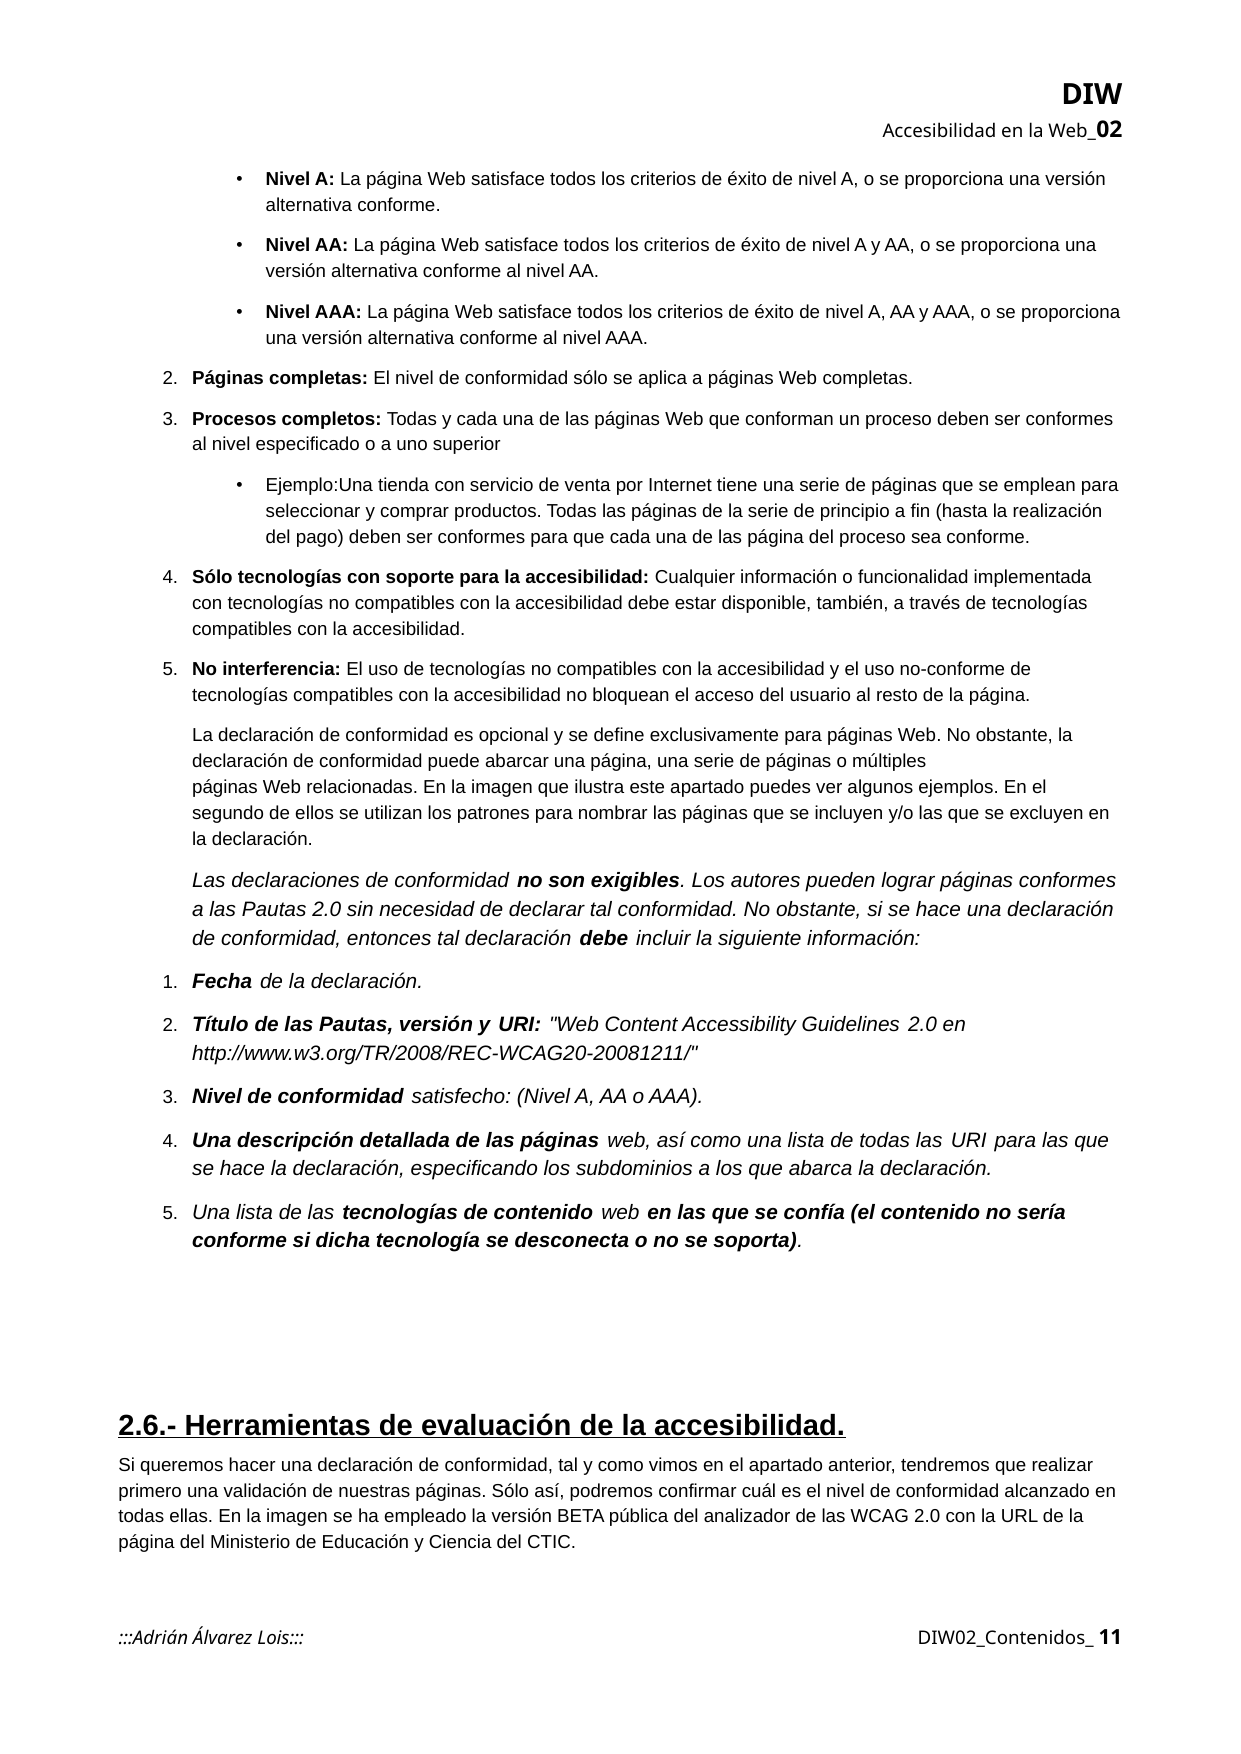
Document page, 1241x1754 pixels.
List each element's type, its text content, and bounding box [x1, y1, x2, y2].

subtitle 2.6.- Herramientas de evaluación de la accesibilidad. [118, 1407, 1122, 1441]
text Si queremos hacer una declaración de conformidad, tal y como vimos en el apartado anterior, tendremos que realizar primero una validación de nuestras páginas. Sólo así, podremos confirmar cuál es el nivel de conformidad alcanzado en todas ellas. En la imagen se ha empleado la versión BETA pública del analizador de las WCAG 2.0 con la URL de la página del Ministerio de Educación y Ciencia del CTIC. [118, 1453, 1122, 1553]
list Las declaraciones de conformidad no son exigibles. Los autores pueden lograr páginas conformes a las Pautas 2.0 sin necesidad de declarar tal conformidad. No obstante, si se hace una declaración de conformidad, entonces tal declaración debe incluir la siguiente información: [162, 868, 1122, 949]
list Páginas completas: El nivel de conformidad sólo se aplica a páginas Web completas. [162, 367, 1122, 388]
list Sólo tecnologías con soporte para la accesibilidad: Cualquier información o funcionalidad implementada con tecnologías no compatibles con la accesibilidad debe estar disponible, también, a través de tecnologías compatibles con la accesibilidad. [162, 566, 1122, 639]
list La declaración de conformidad es opcional y se define exclusivamente para páginas Web. No obstante, la declaración de conformidad puede abarcar una página, una serie de páginas o múltiples páginas Web relacionadas. En la imagen que ilustra este apartado puedes ver algunos ejemplos. En el segundo de ellos se utilizan los patrones para nombrar las páginas que se incluyen y/o las que se excluyen en la declaración. [162, 724, 1122, 849]
list Ejemplo:Una tienda con servicio de venta por Internet tiene una serie de páginas que se emplean para seleccionar y comprar productos. Todas las páginas de la serie de principio a fin (hasta la realización del pago) deben ser conformes para que cada una de las página del proceso sea conforme. [236, 474, 1122, 547]
list Procesos completos: Todas y cada una de las páginas Web que conforman un proceso deben ser conformes al nivel especificado o a uno superior [162, 407, 1122, 455]
list Título de las Pautas, versión y URI: "Web Content Accessibility Guidelines 2.0 en http://www.w3.org/TR/2008/REC-WCAG20-20081211/" [162, 1012, 1122, 1065]
list No interferencia: El uso de tecnologías no compatibles con la accesibilidad y el uso no-conforme de tecnologías compatibles con la accesibilidad no bloquean el acceso del usuario al resto de la página. [162, 658, 1122, 705]
list Nivel AAA: La página Web satisface todos los criterios de éxito de nivel A, AA y AAA, o se proporciona una versión alternativa conforme al nivel AAA. [236, 301, 1122, 348]
list Nivel AA: La página Web satisface todos los criterios de éxito de nivel A y AA, o se proporciona una versión alternativa conforme al nivel AA. [236, 234, 1122, 282]
list Nivel A: La página Web satisface todos los criterios de éxito de nivel A, o se proporciona una versión alternativa conforme. [236, 168, 1122, 215]
list Una lista de las tecnologías de contenido web en las que se confía (el contenido no sería conforme si dicha tecnología se desconecta o no se soporta). [162, 1199, 1122, 1252]
list Nivel de conformidad satisfecho: (Nivel A, AA o AAA). [162, 1084, 1122, 1108]
list Fecha de la declaración. [162, 969, 1122, 993]
list Una descripción detallada de las páginas web, así como una lista de todas las URI para las que se hace la declaración, especificando los subdominios a los que abarca la declaración. [162, 1127, 1122, 1180]
